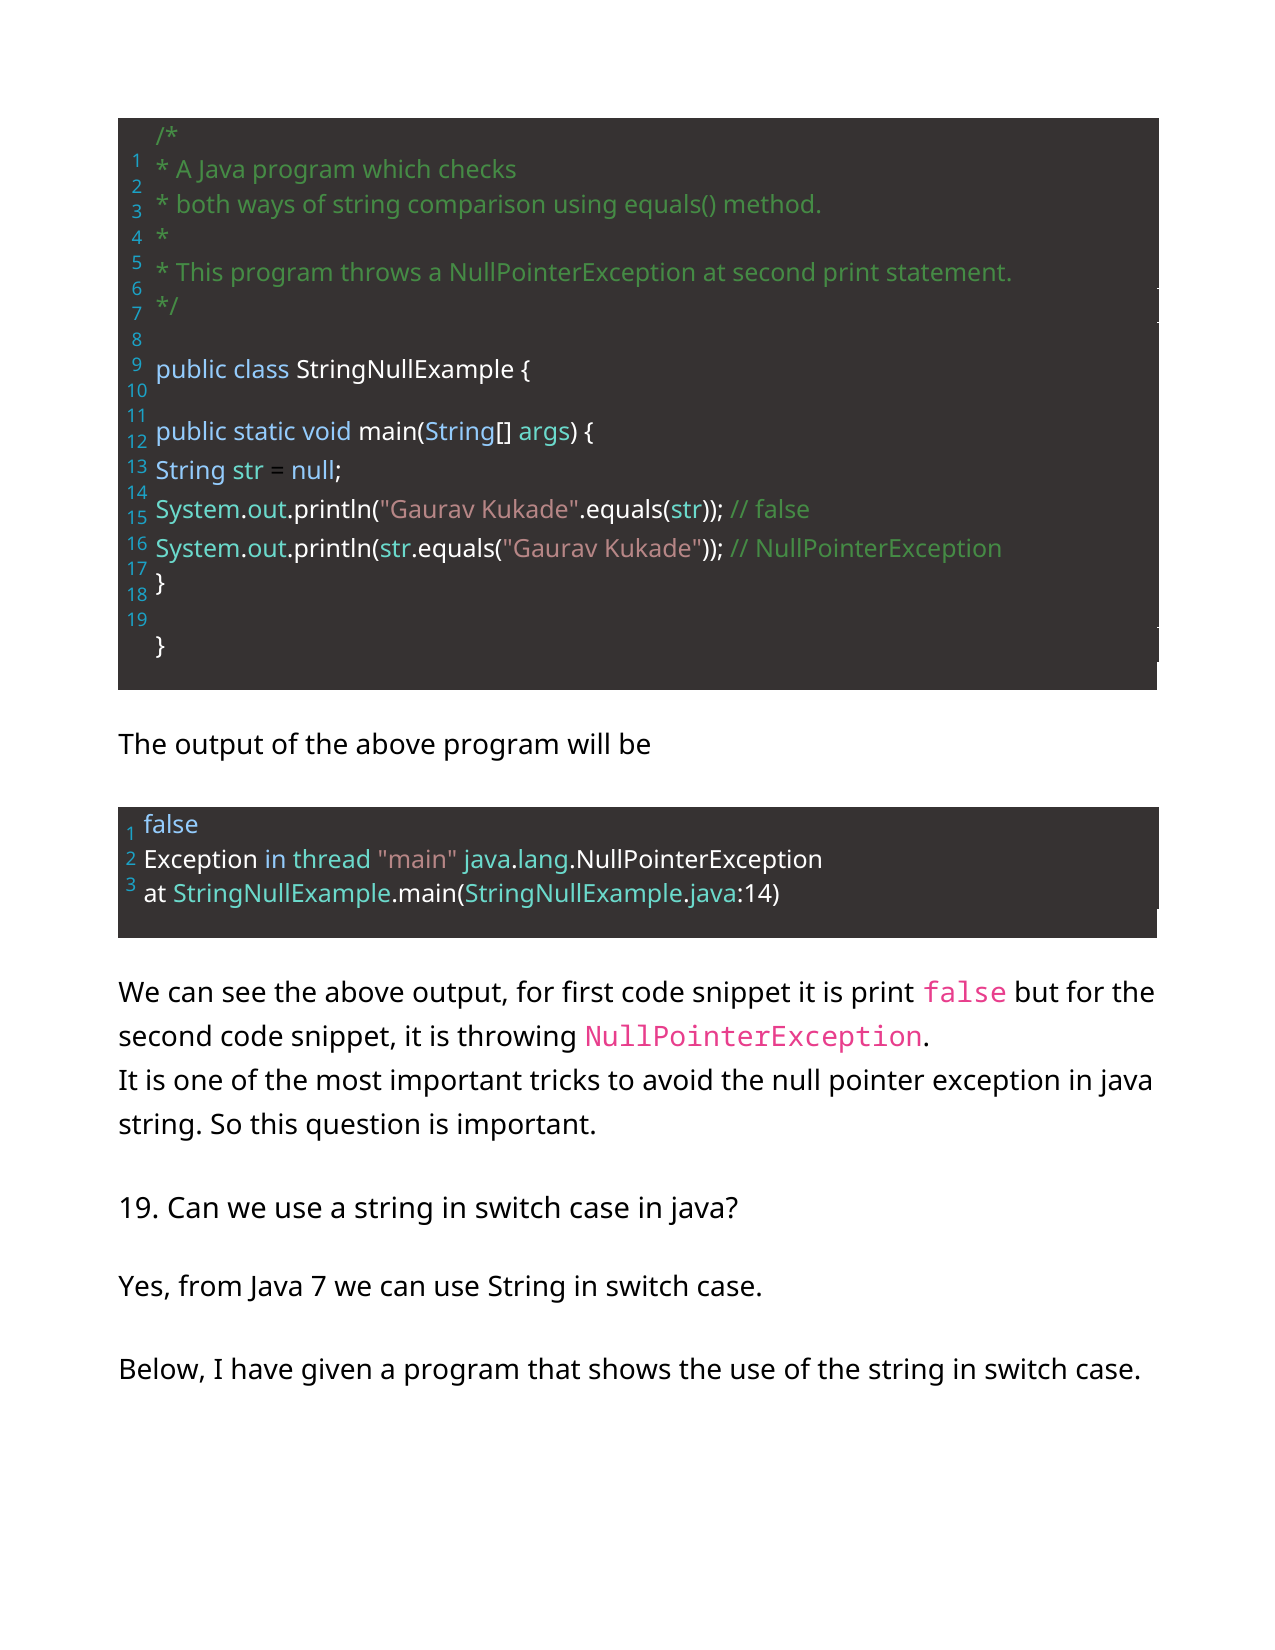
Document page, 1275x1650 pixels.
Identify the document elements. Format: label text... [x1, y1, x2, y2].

table_header 1 2 3 [118, 807, 143, 909]
subtitle 19. Can we use a string in switch case in java? [118, 1187, 1157, 1227]
text The output of the above program will be [118, 724, 1157, 762]
text We can see the above output, for first code snippet it is print false but for the second code snippet, it is throwing NullPointerException. [118, 972, 1157, 1054]
text Below, I have given a program that shows the use of the string in switch case. [118, 1349, 1157, 1387]
text It is one of the most important tricks to avoid the null pointer exception in java string. So this question is important. [118, 1060, 1157, 1142]
text Yes, from Java 7 we can use String in switch case. [118, 1266, 1157, 1304]
table_header 1 2 3 4 5 6 7 8 9 10 11 12 13 14 15 16 17 18 19 [118, 118, 155, 662]
